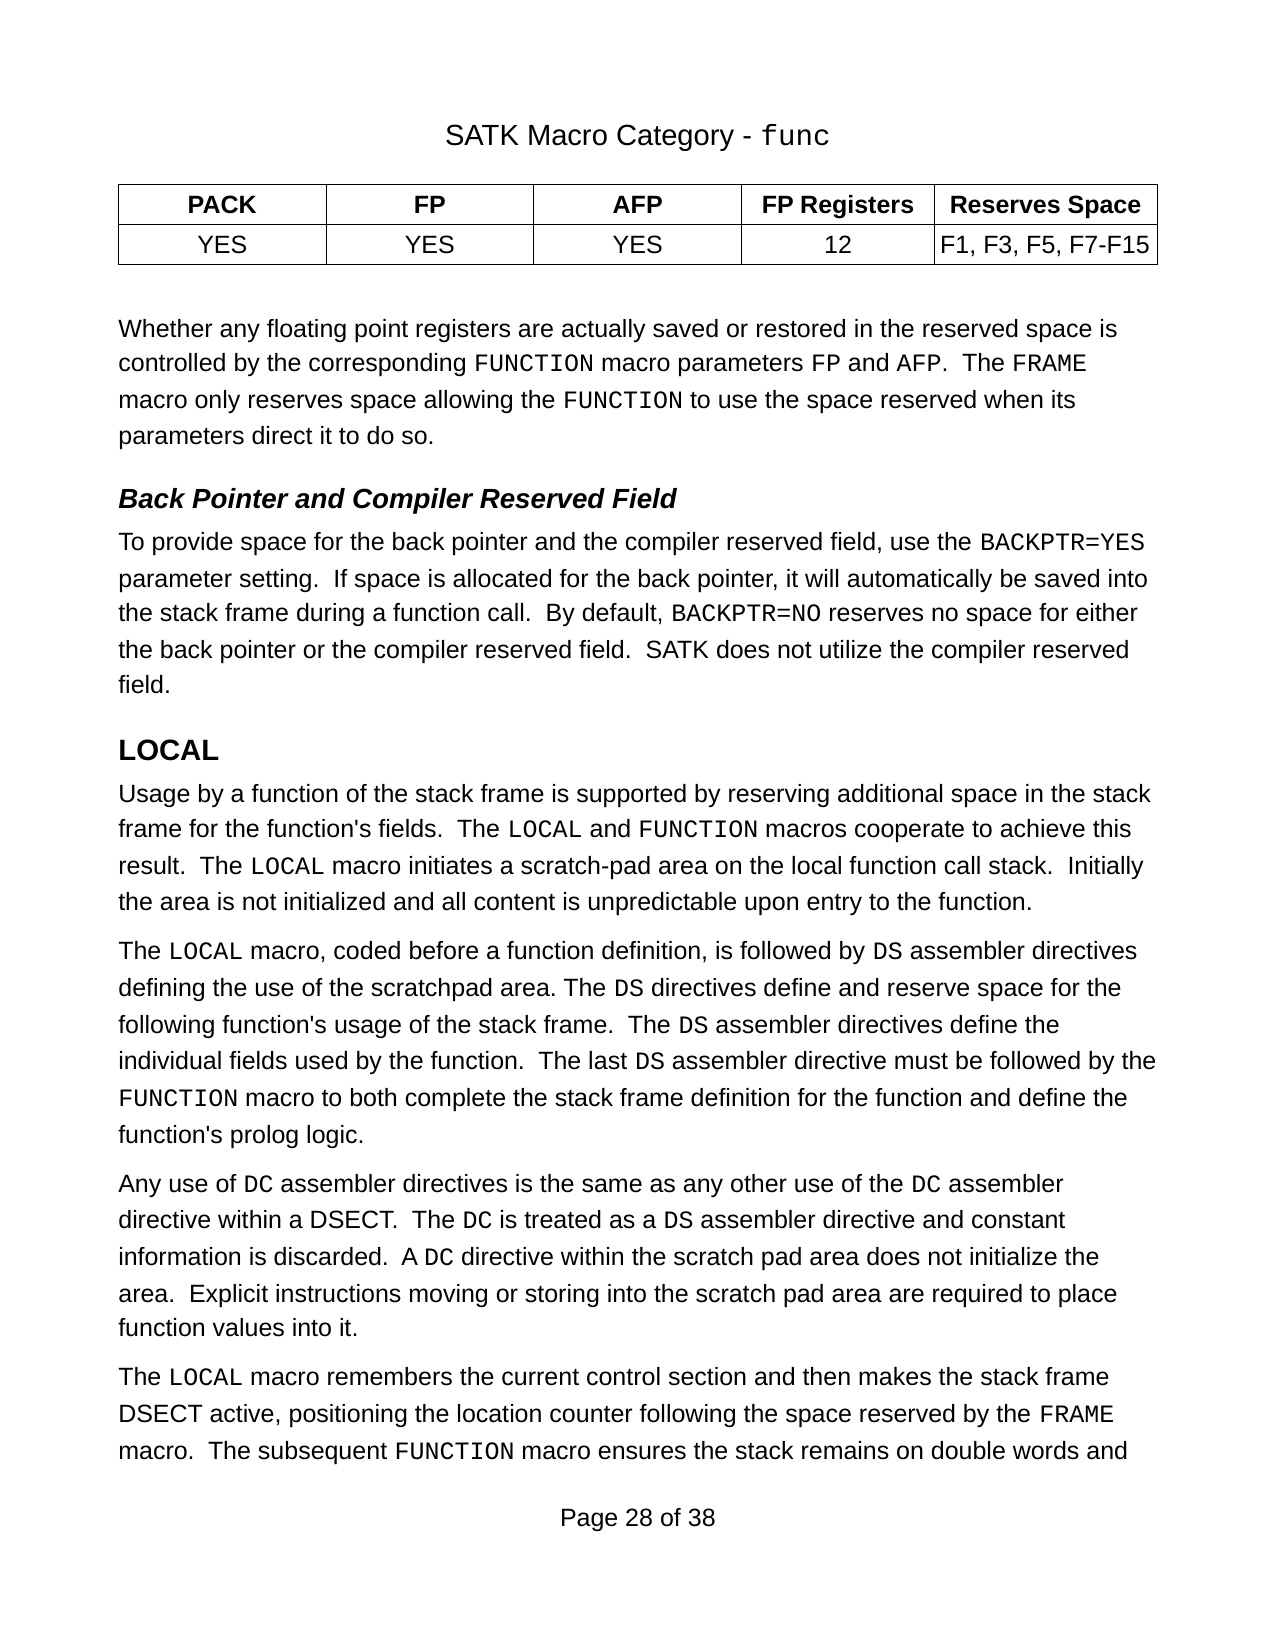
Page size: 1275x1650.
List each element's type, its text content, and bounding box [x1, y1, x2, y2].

table_header AFP [534, 185, 741, 224]
table_cell F1, F3, F5, F7-F15 [935, 225, 1157, 264]
table_cell YES [534, 225, 741, 264]
text Whether any floating point registers are actually saved or restored in the reserved space is controlled by the corresponding FUNCTION macro parameters FP and AFP. The FRAME macro only reserves space allowing the FUNCTION to use the space reserved when its parameters direct it to do so. [118, 313, 1157, 450]
table_header FP Registers [742, 185, 934, 224]
table_header FP [327, 185, 533, 224]
subtitle Back Pointer and Compiler Reserved Field [118, 483, 1157, 515]
table_cell YES [119, 225, 326, 264]
text To provide space for the back pointer and the compiler reserved field, use the BACKPTR=YES parameter setting. If space is allocated for the back pointer, it will automatically be saved into the stack frame during a function call. By default, BACKPTR=NO reserves no space for either the back pointer or the compiler reserved field. SATK does not utilize the compiler reserved field. [118, 527, 1157, 698]
text Usage by a function of the stack frame is supported by reserving additional space in the stack frame for the function's fields. The LOCAL and FUNCTION macros cooperate to achieve this result. The LOCAL macro initiates a scratch-pad area on the local function call stack. Initially the area is not initialized and all content is unpredictable upon entry to the function. [118, 779, 1157, 916]
table_cell YES [327, 225, 533, 264]
table_cell 12 [742, 225, 934, 264]
subtitle LOCAL [118, 733, 1157, 767]
text Any use of DC assembler directives is the same as any other use of the DC assembler directive within a DSECT. The DC is treated as a DS assembler directive and constant information is discarded. A DC directive within the scratch pad area does not initialize the area. Explicit instructions moving or storing into the scratch pad area are required to place function values into it. [118, 1169, 1157, 1342]
table_header PACK [119, 185, 326, 224]
table_header Reserves Space [935, 185, 1157, 224]
text The LOCAL macro, coded before a function definition, is followed by DS assembler directives defining the use of the scratchpad area. The DS directives define and reserve space for the following function's usage of the stack frame. The DS assembler directives define the individual fields used by the function. The last DS assembler directive must be followed by the FUNCTION macro to both complete the stack frame definition for the function and define the function's prolog logic. [118, 936, 1157, 1148]
text The LOCAL macro remembers the current control section and then makes the stack frame DSECT active, positioning the location counter following the space reserved by the FRAME macro. The subsequent FUNCTION macro ensures the stack remains on double words and [118, 1362, 1157, 1467]
